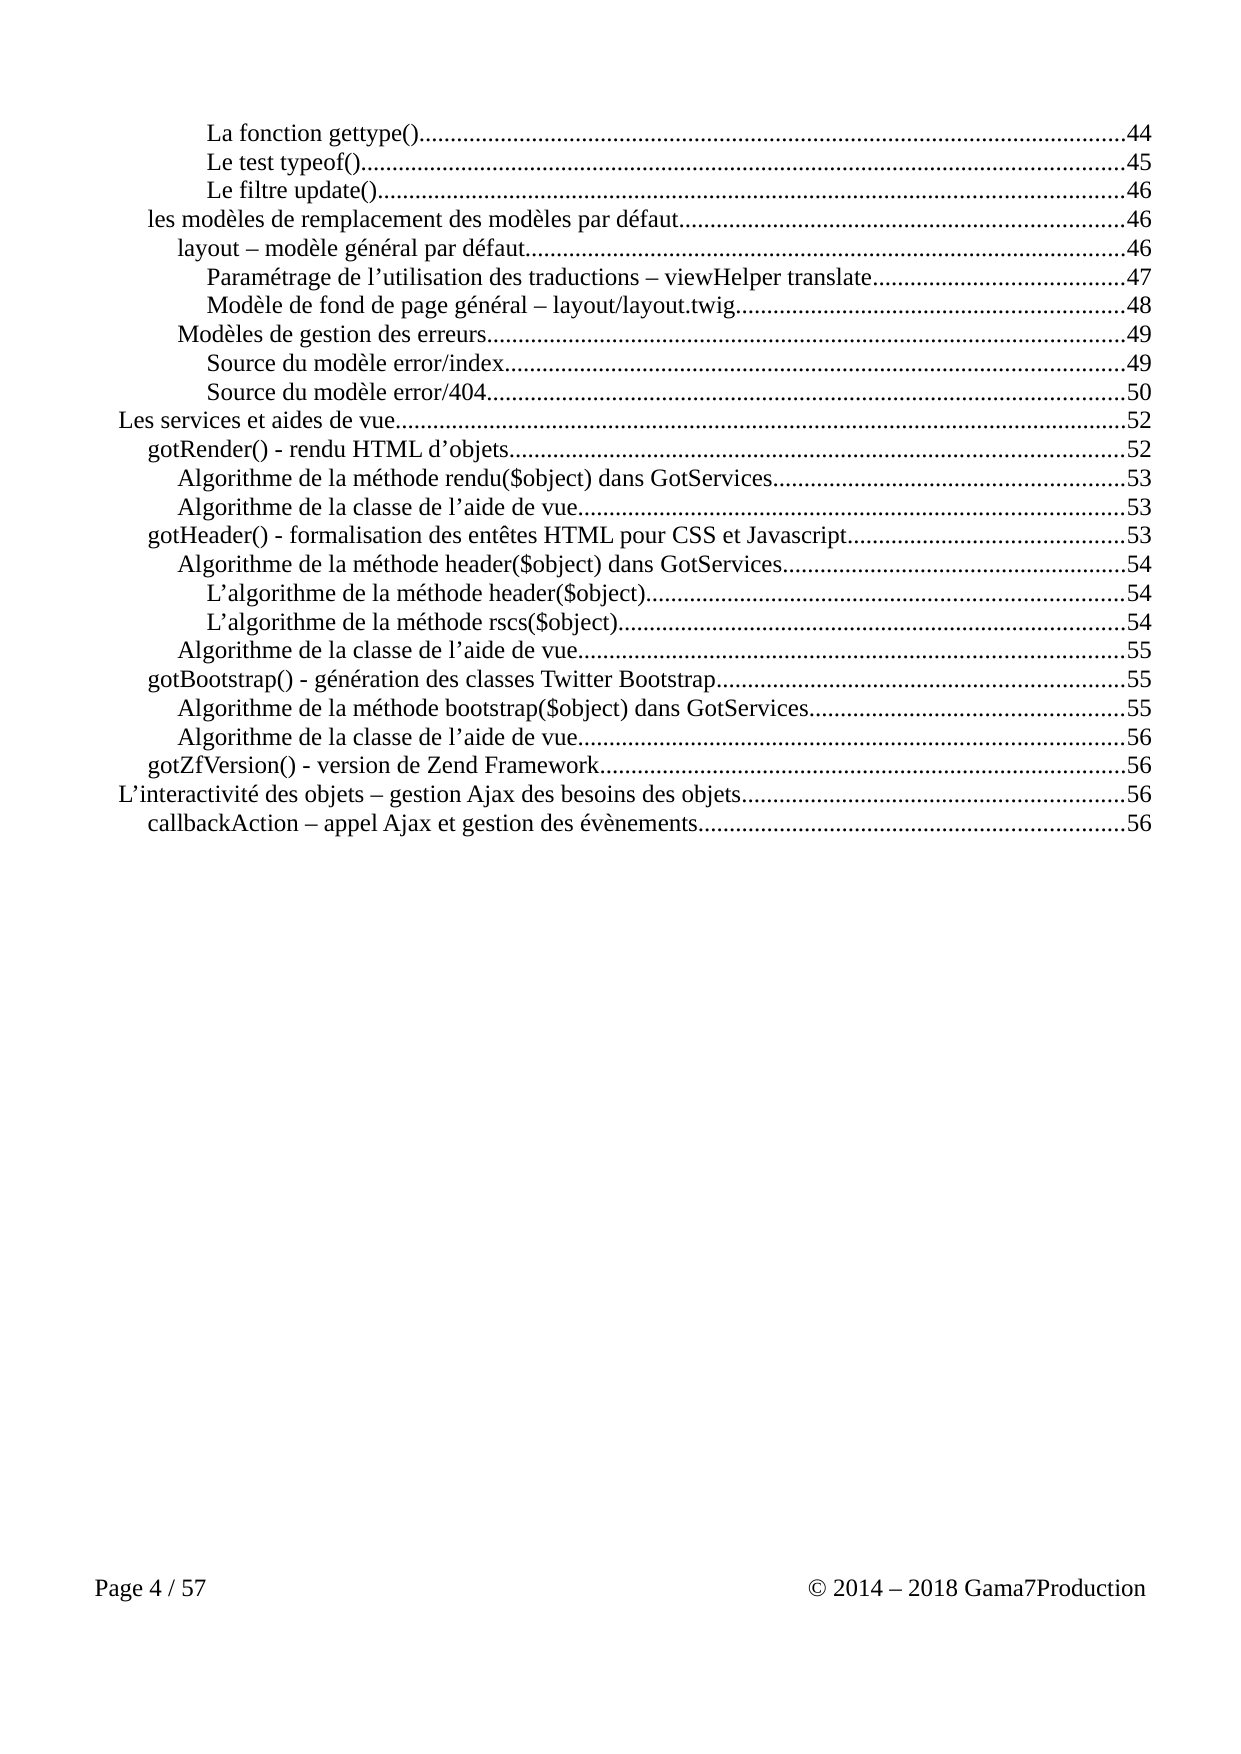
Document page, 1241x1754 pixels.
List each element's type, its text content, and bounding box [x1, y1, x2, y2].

text Modèle de fond de page général – layout/layout.twig 48 [206, 291, 1152, 319]
text Le test typeof() 45 [206, 147, 1152, 176]
text layout – modèle général par défaut 46 [177, 233, 1152, 262]
text Algorithme de la méthode bootstrap($object) dans GotServices 55 [177, 693, 1152, 722]
text callbackAction – appel Ajax et gestion des évènements 56 [147, 808, 1152, 837]
text gotHeader() - formalisation des entêtes HTML pour CSS et Javascript 53 [147, 521, 1152, 549]
text Algorithme de la classe de l’aide de vue 56 [177, 722, 1152, 751]
text La fonction gettype() 44 [206, 118, 1152, 147]
text Algorithme de la méthode rendu($object) dans GotServices 53 [177, 463, 1152, 492]
text L’algorithme de la méthode rscs($object) 54 [206, 607, 1152, 636]
text Source du modèle error/index 49 [206, 348, 1152, 377]
text Modèles de gestion des erreurs 49 [177, 319, 1152, 348]
text gotBootstrap() - génération des classes Twitter Bootstrap 55 [147, 664, 1152, 693]
text Algorithme de la classe de l’aide de vue 53 [177, 492, 1152, 521]
text L’algorithme de la méthode header($object) 54 [206, 578, 1152, 607]
text gotZfVersion() - version de Zend Framework 56 [147, 751, 1152, 779]
text L’interactivité des objets – gestion Ajax des besoins des objets 56 [118, 779, 1152, 808]
text gotRender() - rendu HTML d’objets 52 [147, 434, 1152, 463]
text Les services et aides de vue 52 [118, 406, 1152, 434]
text Source du modèle error/404 50 [206, 377, 1152, 406]
text les modèles de remplacement des modèles par défaut 46 [147, 204, 1152, 233]
text Paramétrage de l’utilisation des traductions – viewHelper translate 47 [206, 262, 1152, 291]
text Algorithme de la classe de l’aide de vue 55 [177, 636, 1152, 664]
text Algorithme de la méthode header($object) dans GotServices 54 [177, 549, 1152, 578]
text Le filtre update() 46 [206, 176, 1152, 204]
